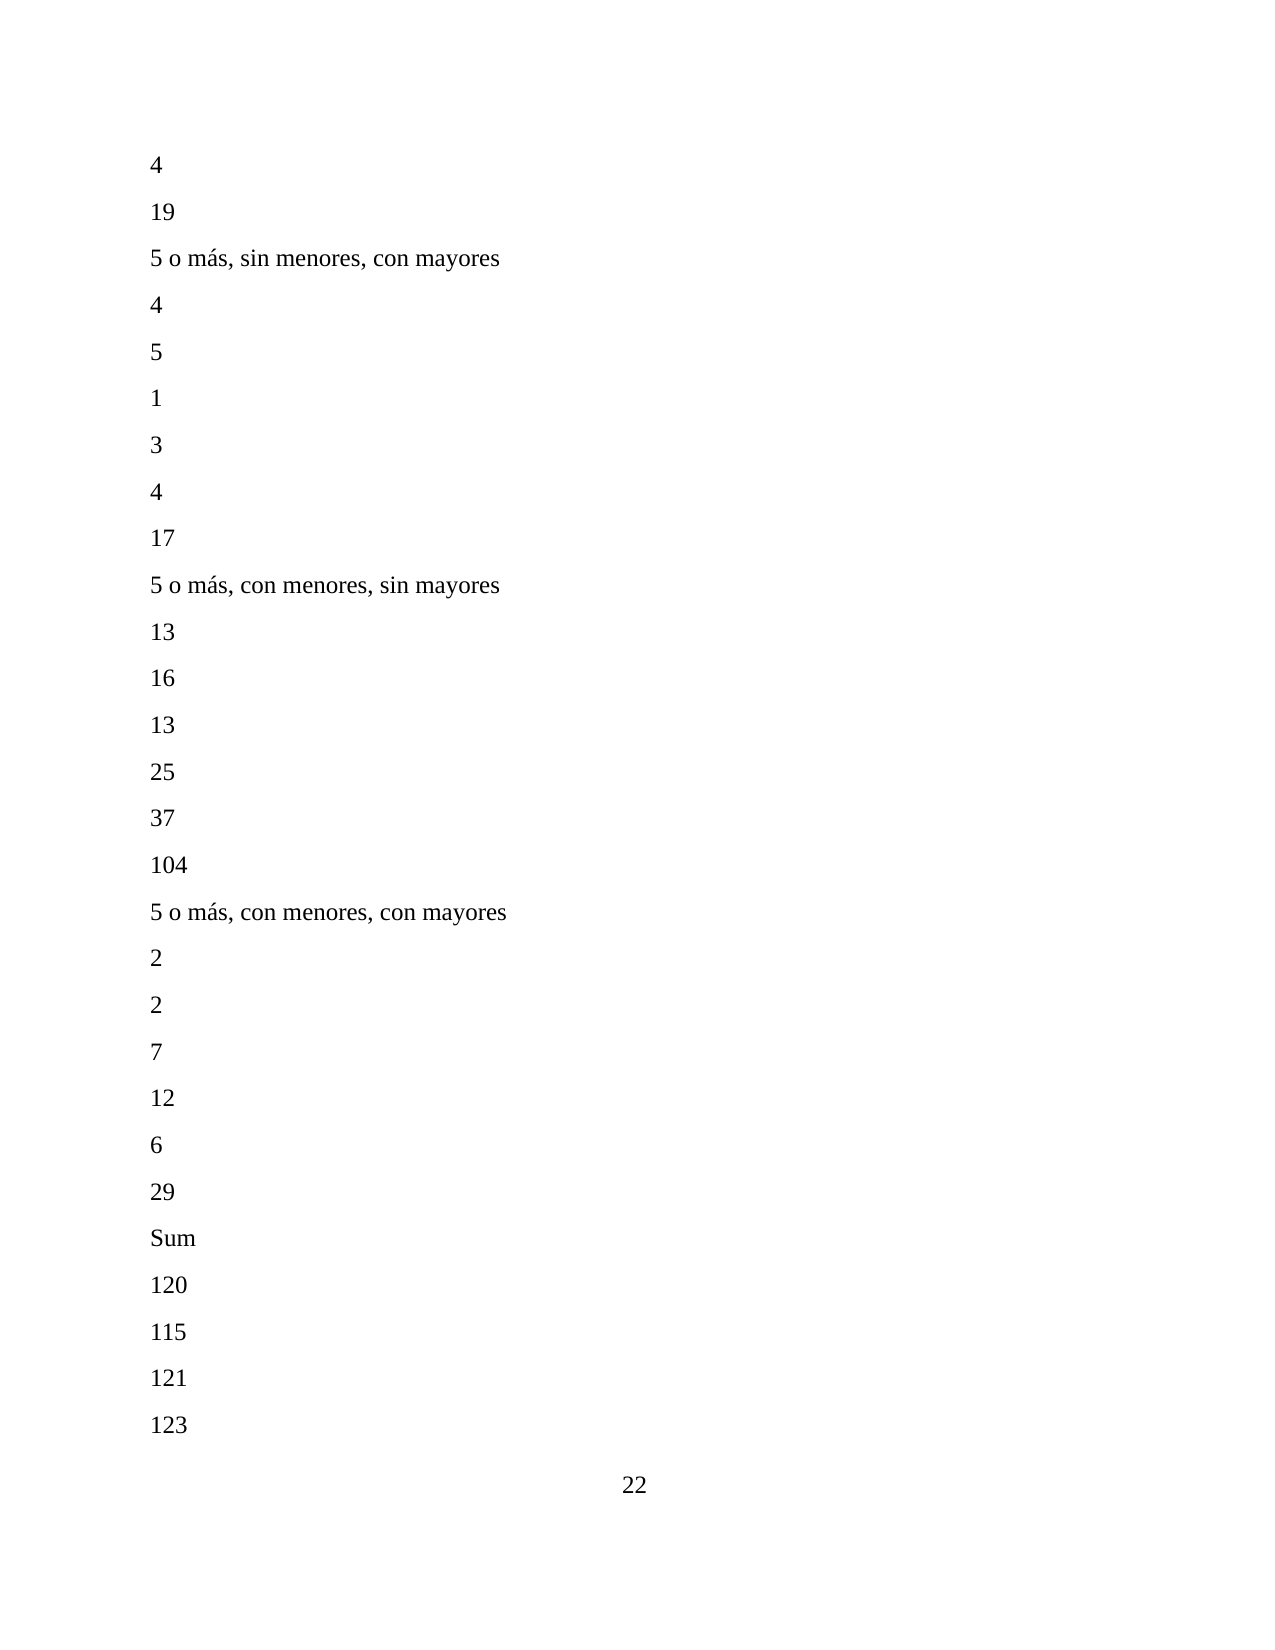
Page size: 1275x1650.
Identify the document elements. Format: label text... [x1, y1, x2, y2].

text 5 o más, sin menores, con mayores [150, 243, 1125, 272]
text 6 [150, 1130, 1125, 1159]
text 120 [150, 1270, 1125, 1299]
text 29 [150, 1177, 1125, 1205]
text 16 [150, 663, 1125, 692]
text 5 o más, con menores, con mayores [150, 897, 1125, 925]
text 12 [150, 1083, 1125, 1112]
text 123 [150, 1410, 1125, 1439]
text 5 o más, con menores, sin mayores [150, 570, 1125, 599]
text 104 [150, 850, 1125, 879]
text 4 [150, 150, 1125, 179]
text 4 [150, 290, 1125, 319]
text 7 [150, 1037, 1125, 1065]
text 17 [150, 523, 1125, 552]
text 25 [150, 757, 1125, 785]
text 19 [150, 197, 1125, 225]
text Sum [150, 1223, 1125, 1252]
text 1 [150, 383, 1125, 412]
text 115 [150, 1317, 1125, 1345]
text 37 [150, 803, 1125, 832]
text 2 [150, 990, 1125, 1019]
text 3 [150, 430, 1125, 459]
text 13 [150, 710, 1125, 739]
text 4 [150, 477, 1125, 505]
text 121 [150, 1363, 1125, 1392]
text 2 [150, 943, 1125, 972]
text 5 [150, 337, 1125, 365]
text 13 [150, 617, 1125, 645]
